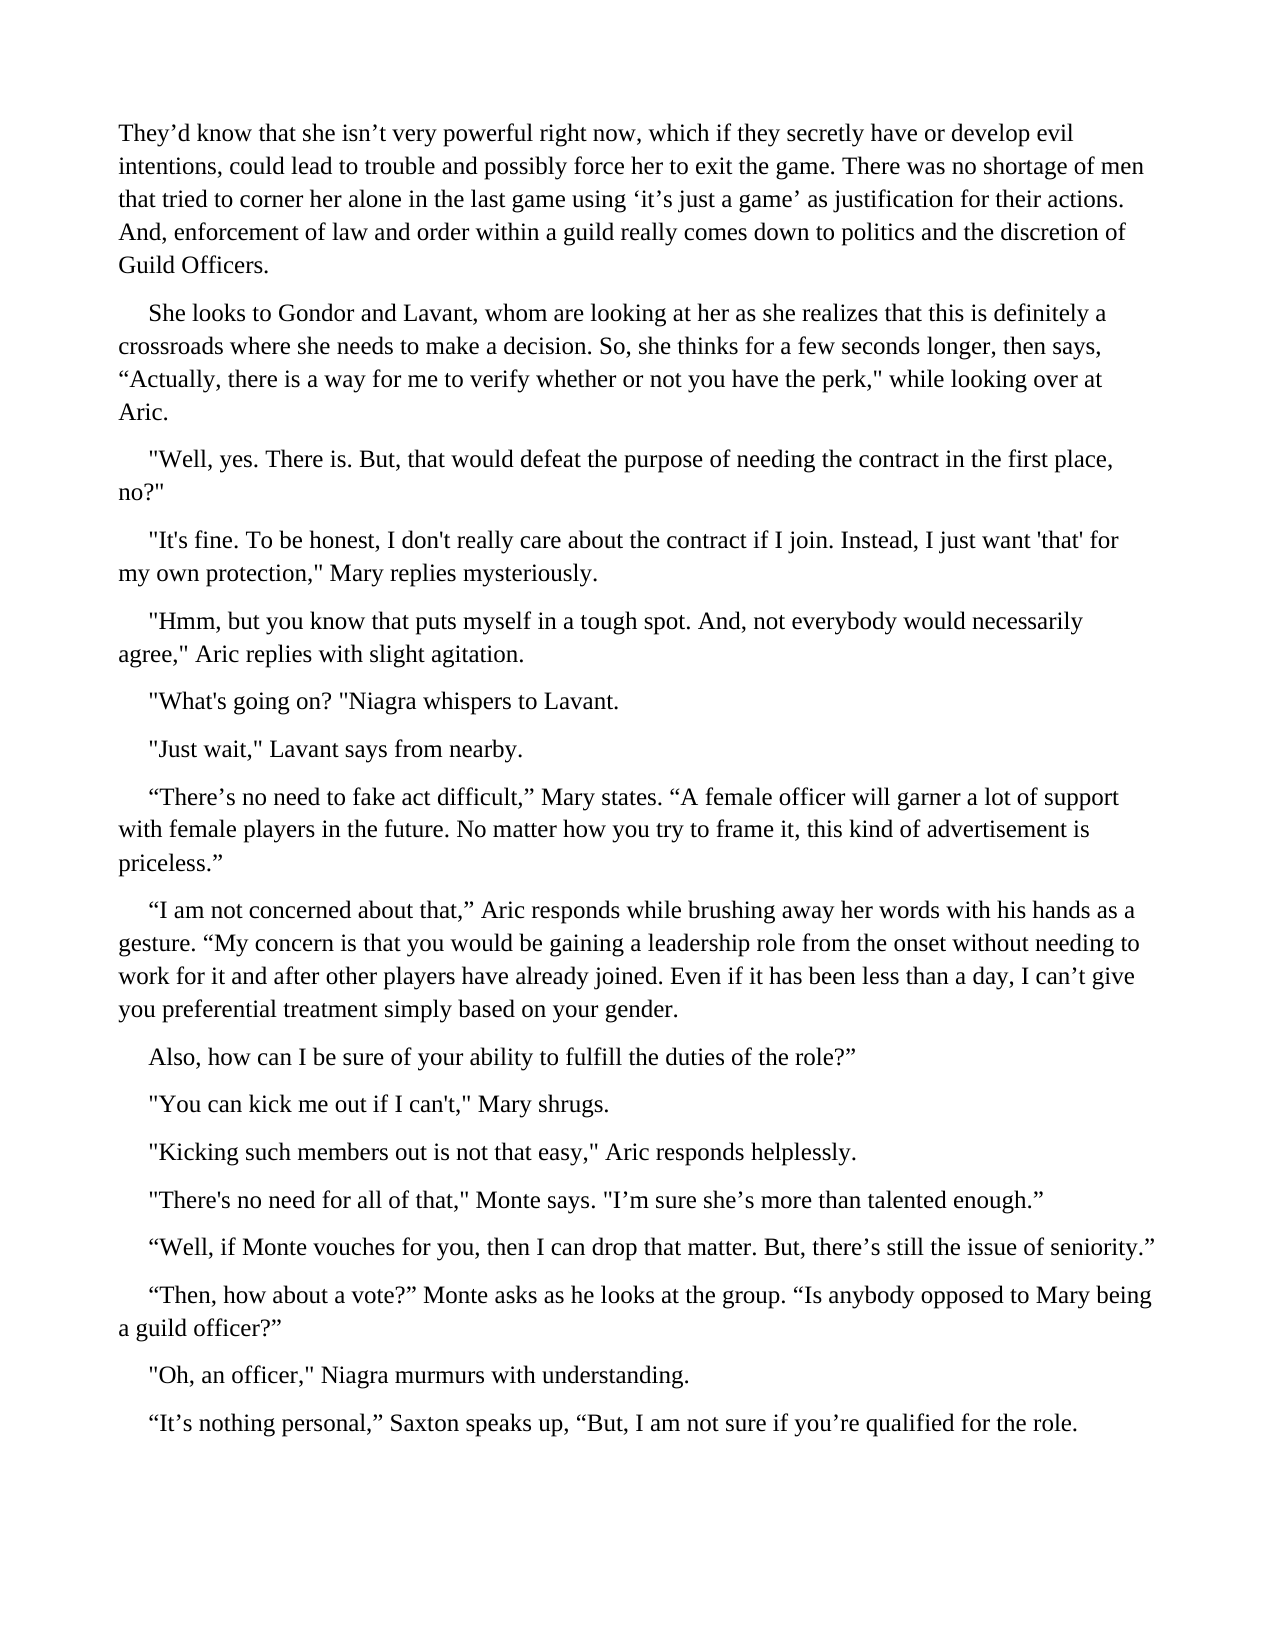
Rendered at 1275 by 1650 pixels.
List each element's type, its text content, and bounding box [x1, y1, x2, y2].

text “I am not concerned about that,” Aric responds while brushing away her words with his hands as a gesture. “My concern is that you would be gaining a leadership role from the onset without needing to work for it and after other players have already joined. Even if it has been less than a day, I can’t give you preferential treatment simply based on your gender. [118, 895, 1157, 1023]
text They’d know that she isn’t very powerful right now, which if they secretly have or develop evil intentions, could lead to trouble and possibly force her to exit the game. There was no shortage of men that tried to corner her alone in the last game using ‘it’s just a game’ as justification for their actions. And, enforcement of law and order within a guild really comes down to politics and the discretion of Guild Officers. [118, 118, 1157, 279]
text "Just wait," Lavant says from nearby. [118, 734, 1157, 763]
text "Well, yes. There is. But, that would defeat the purpose of needing the contract in the first place, no?" [118, 444, 1157, 506]
text “It’s nothing personal,” Saxton speaks up, “But, I am not sure if you’re qualified for the role. [118, 1408, 1157, 1437]
text “Then, how about a vote?” Monte asks as he looks at the group. “Is anybody opposed to Mary being a guild officer?” [118, 1280, 1157, 1342]
text "You can kick me out if I can't," Mary shrugs. [118, 1089, 1157, 1118]
text "There's no need for all of that," Monte says. "I’m sure she’s more than talented enough.” [118, 1185, 1157, 1213]
text Also, how can I be sure of your ability to fulfill the duties of the role?” [118, 1042, 1157, 1071]
text She looks to Gondor and Lavant, whom are looking at her as she realizes that this is definitely a crossroads where she needs to make a decision. So, she thinks for a few seconds longer, then says, “Actually, there is a way for me to verify whether or not you have the perk," while looking over at Aric. [118, 298, 1157, 426]
text "Oh, an officer," Niagra murmurs with understanding. [118, 1361, 1157, 1389]
text "Hmm, but you know that puts myself in a tough spot. And, not everybody would necessarily agree," Aric replies with slight agitation. [118, 606, 1157, 667]
text “Well, if Monte vouches for you, then I can drop that matter. But, there’s still the issue of seniority.” [118, 1232, 1157, 1261]
text "It's fine. To be honest, I don't really care about the contract if I join. Instead, I just want 'that' for my own protection," Mary replies mysteriously. [118, 525, 1157, 587]
text “There’s no need to fake act difficult,” Mary states. “A female officer will garner a lot of support with female players in the future. No matter how you try to frame it, this kind of advertisement is priceless.” [118, 782, 1157, 876]
text "Kicking such members out is not that easy," Aric responds helplessly. [118, 1137, 1157, 1166]
text "What's going on? "Niagra whispers to Lavant. [118, 686, 1157, 715]
